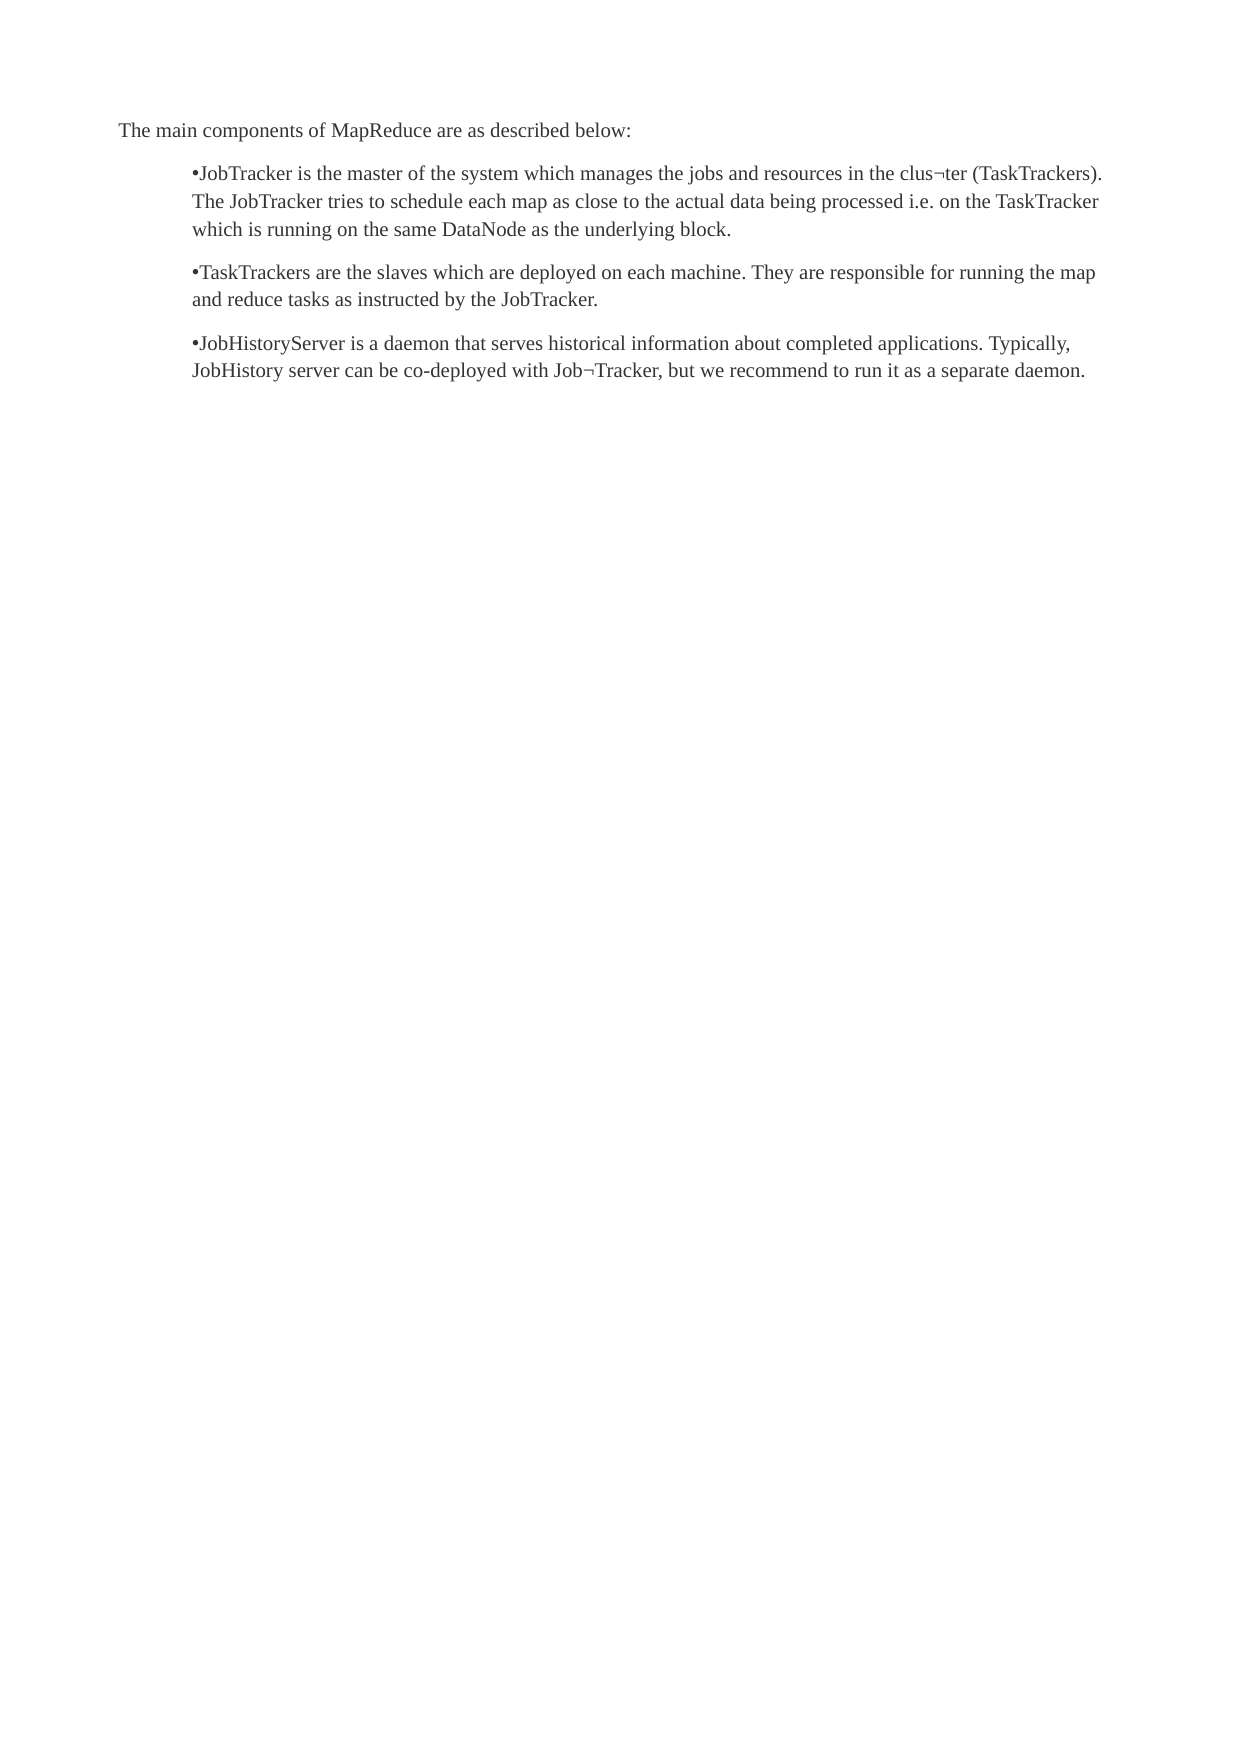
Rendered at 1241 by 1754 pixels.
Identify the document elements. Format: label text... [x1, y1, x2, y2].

text The main components of MapReduce are as described below: [118, 118, 1122, 142]
list JobTracker is the master of the system which manages the jobs and resources in the clus¬ter (TaskTrackers). The JobTracker tries to schedule each map as close to the actual data being processed i.e. on the TaskTracker which is running on the same DataNode as the underlying block. [118, 161, 1122, 241]
list TaskTrackers are the slaves which are deployed on each machine. They are responsible for running the map and reduce tasks as instructed by the JobTracker. [118, 260, 1122, 311]
list JobHistoryServer is a daemon that serves historical information about completed applications. Typically, JobHistory server can be co-deployed with Job¬Tracker, but we recommend to run it as a separate daemon. [118, 331, 1122, 382]
